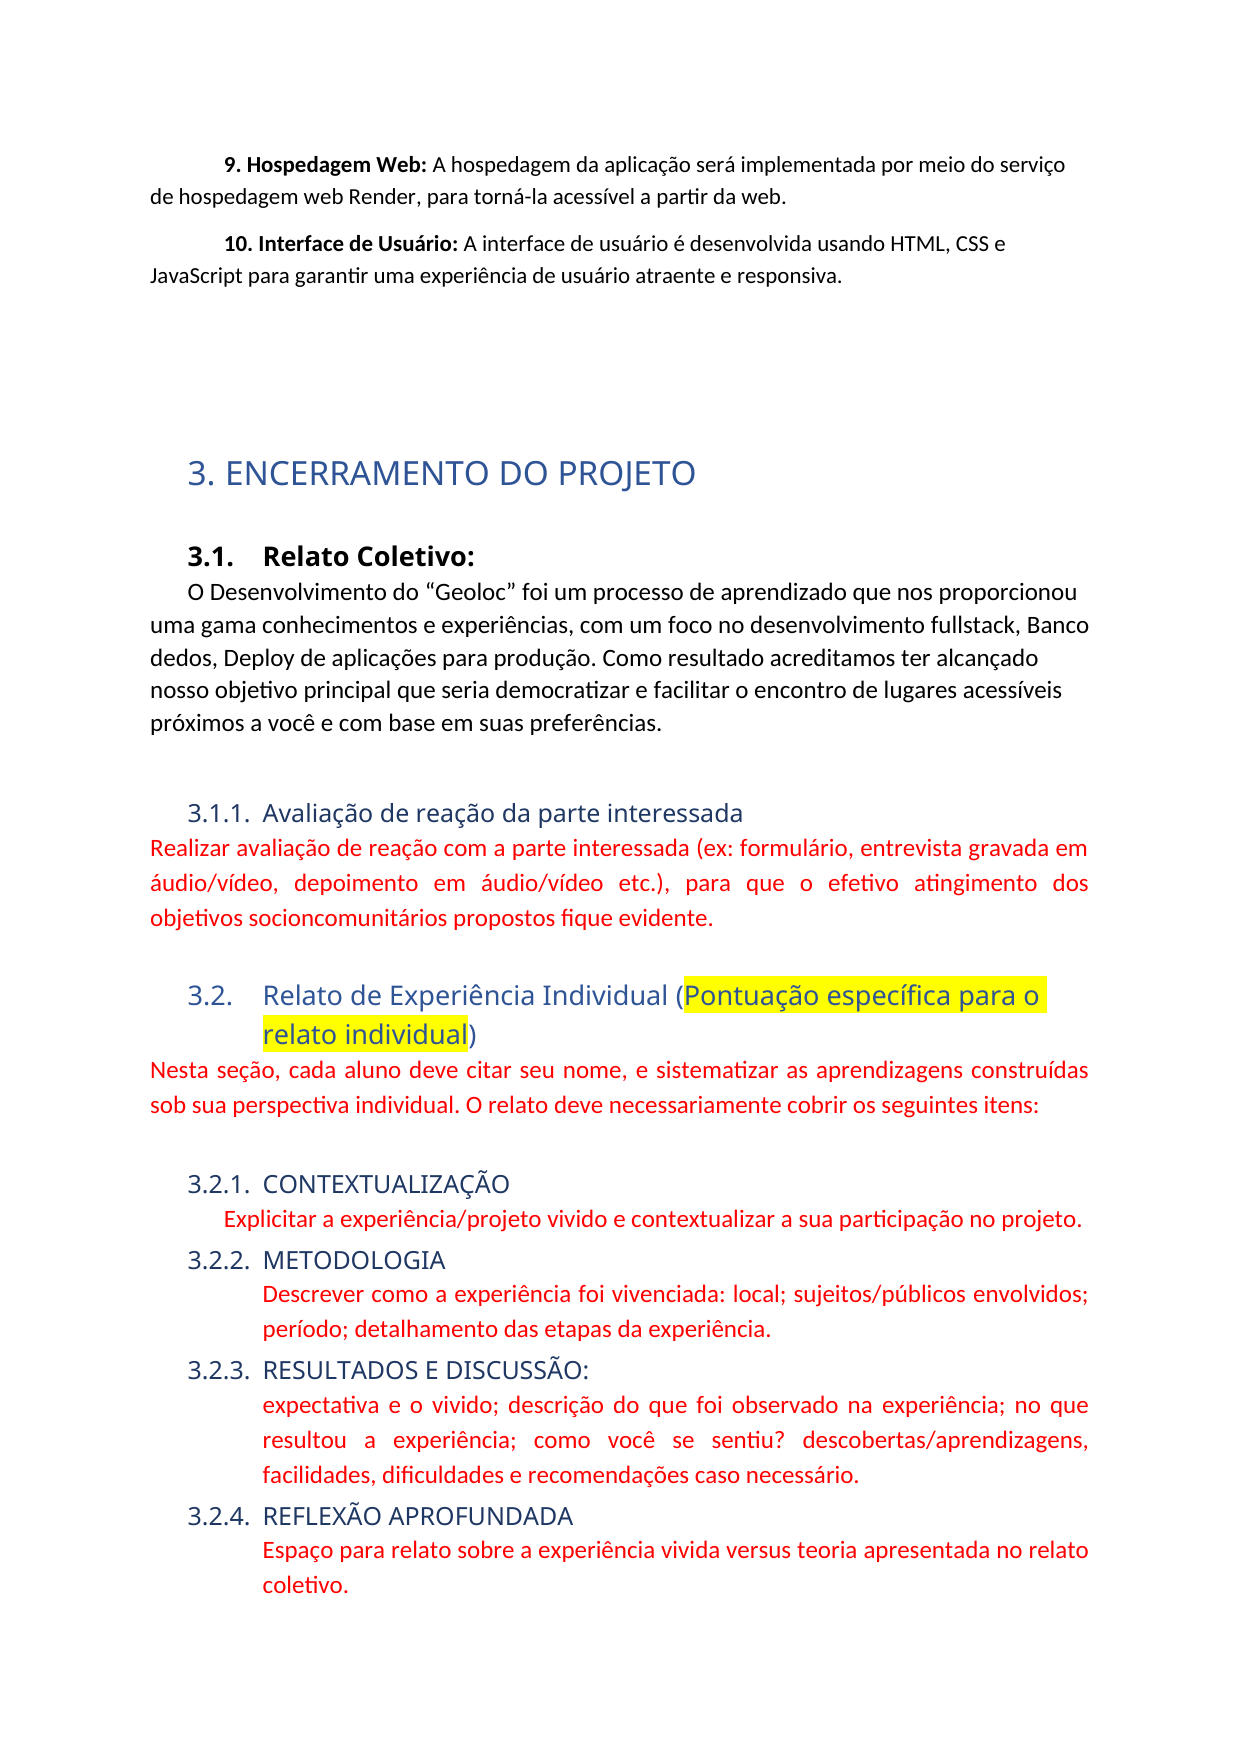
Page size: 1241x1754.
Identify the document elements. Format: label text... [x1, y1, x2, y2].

list Relato Coletivo: [187, 537, 1090, 574]
list REFLEXÃO APROFUNDADA [187, 1498, 1090, 1532]
text 9. Hospedagem Web: A hospedagem da aplicação será implementada por meio do serviço de hospedagem web Render, para torná-la acessível a partir da web. [150, 150, 1090, 210]
text Realizar avaliação de reação com a parte interessada (ex: formulário, entrevista gravada em áudio/vídeo, depoimento em áudio/vídeo etc.), para que o efetivo atingimento dos objetivos socioncomunitários propostos fique evidente. [150, 832, 1090, 932]
text 10. Interface de Usuário: A interface de usuário é desenvolvida usando HTML, CSS e JavaScript para garantir uma experiência de usuário atraente e responsiva. [150, 229, 1090, 289]
list METODOLOGIA [187, 1242, 1090, 1276]
list Relato de Experiência Individual (Pontuação específica para o relato individual) [187, 976, 1090, 1052]
text O Desenvolvimento do “Geoloc” foi um processo de aprendizado que nos proporcionou uma gama conhecimentos e experiências, com um foco no desenvolvimento fullstack, Banco dedos, Deploy de aplicações para produção. Como resultado acreditamos ter alcançado nosso objetivo principal que seria democratizar e facilitar o encontro de lugares acessíveis próximos a você e com base em suas preferências. [150, 577, 1090, 737]
list CONTEXTUALIZAÇÃO [187, 1167, 1090, 1201]
text Nesta seção, cada aluno deve citar seu nome, e sistematizar as aprendizagens construídas sob sua perspectiva individual. O relato deve necessariamente cobrir os seguintes itens: [150, 1055, 1090, 1120]
list Avaliação de reação da parte interessada [187, 795, 1090, 829]
list Espaço para relato sobre a experiência vivida versus teoria apresentada no relato coletivo. [262, 1535, 1090, 1600]
text Explicitar a experiência/projeto vivido e contextualizar a sua participação no projeto. [150, 1203, 1090, 1234]
list ENCERRAMENTO DO PROJETO [187, 449, 1090, 495]
list RESULTADOS E DISCUSSÃO: [187, 1353, 1090, 1387]
list Descrever como a experiência foi vivenciada: local; sujeitos/públicos envolvidos; período; detalhamento das etapas da experiência. [262, 1279, 1090, 1344]
list expectativa e o vivido; descrição do que foi observado na experiência; no que resultou a experiência; como você se sentiu? descobertas/aprendizagens, facilidades, dificuldades e recomendações caso necessário. [262, 1389, 1090, 1490]
